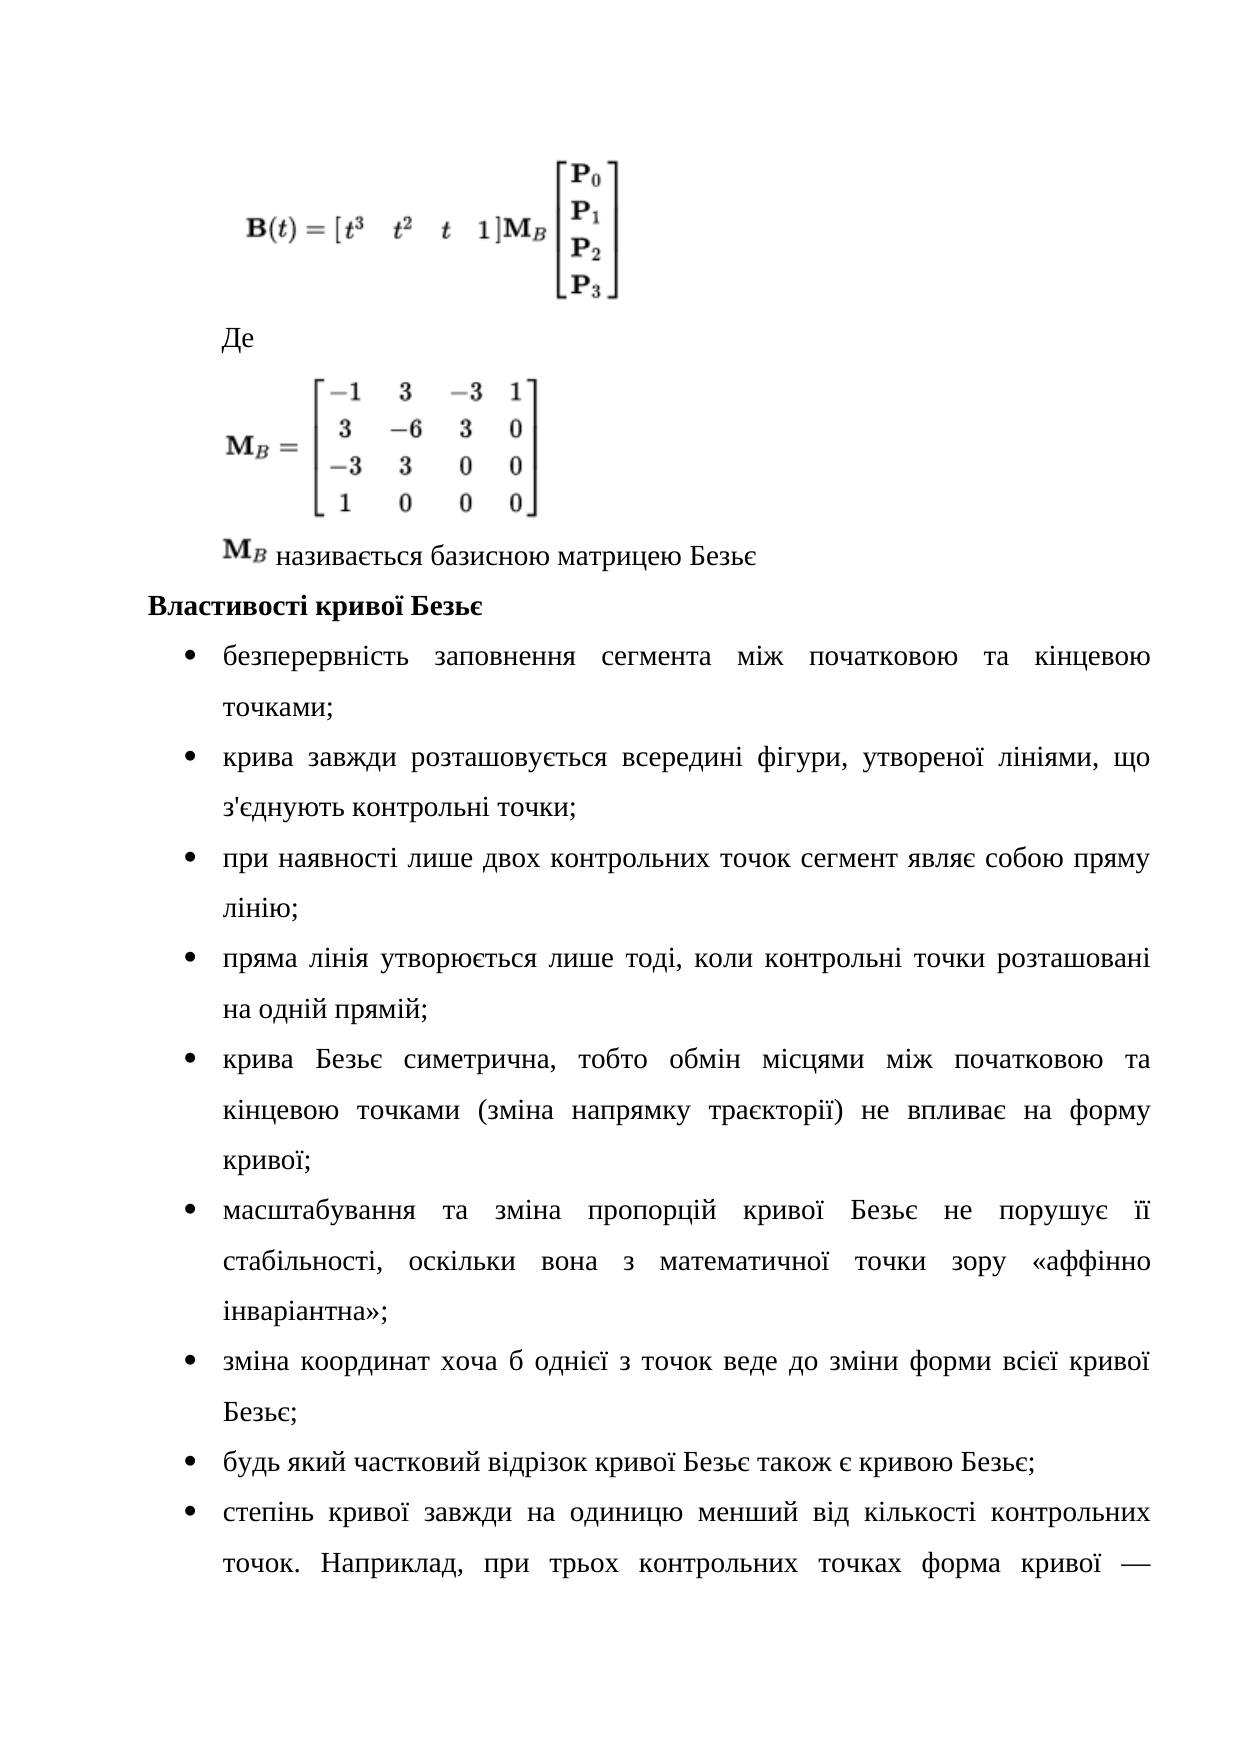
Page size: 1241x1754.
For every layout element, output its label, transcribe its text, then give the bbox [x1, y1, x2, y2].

list крива завжди розташовується всередині фігури, утвореної лініями, що з'єднують контрольні точки; [185, 739, 1152, 823]
picture [221, 151, 623, 303]
picture [221, 537, 269, 565]
list безперервність заповнення сегмента між початковою та кінцевою точками; [185, 638, 1152, 722]
list зміна координат хоча б однієї з точок веде до зміни форми всієї кривої Безьє; [185, 1343, 1152, 1427]
list крива Безьє симетрична, тобто обмін місцями між початковою та кінцевою точками (зміна напрямку траєкторії) не впливає на форму кривої; [185, 1041, 1152, 1176]
list при наявності лише двох контрольних точок сегмент являє собою пряму лінію; [185, 840, 1152, 924]
text Властивості кривої Безьє [148, 588, 1152, 622]
list степінь кривої завжди на одиницю менший від кількості контрольних точок. Наприклад, при трьох контрольних точках форма кривої — [185, 1494, 1152, 1578]
text називається базисною матрицею Безьє [221, 537, 1152, 571]
list пряма лінія утворюється лише тоді, коли контрольні точки розташовані на одній прямій; [185, 941, 1152, 1024]
text Де [148, 320, 1152, 353]
list масштабування та зміна пропорцій кривої Безьє не порушує її стабільності, оскільки вона з математичної точки зору «аффінно інваріантна»; [185, 1192, 1152, 1327]
picture [221, 370, 542, 521]
list будь який частковий відрізок кривої Безьє також є кривою Безьє; [185, 1444, 1152, 1478]
